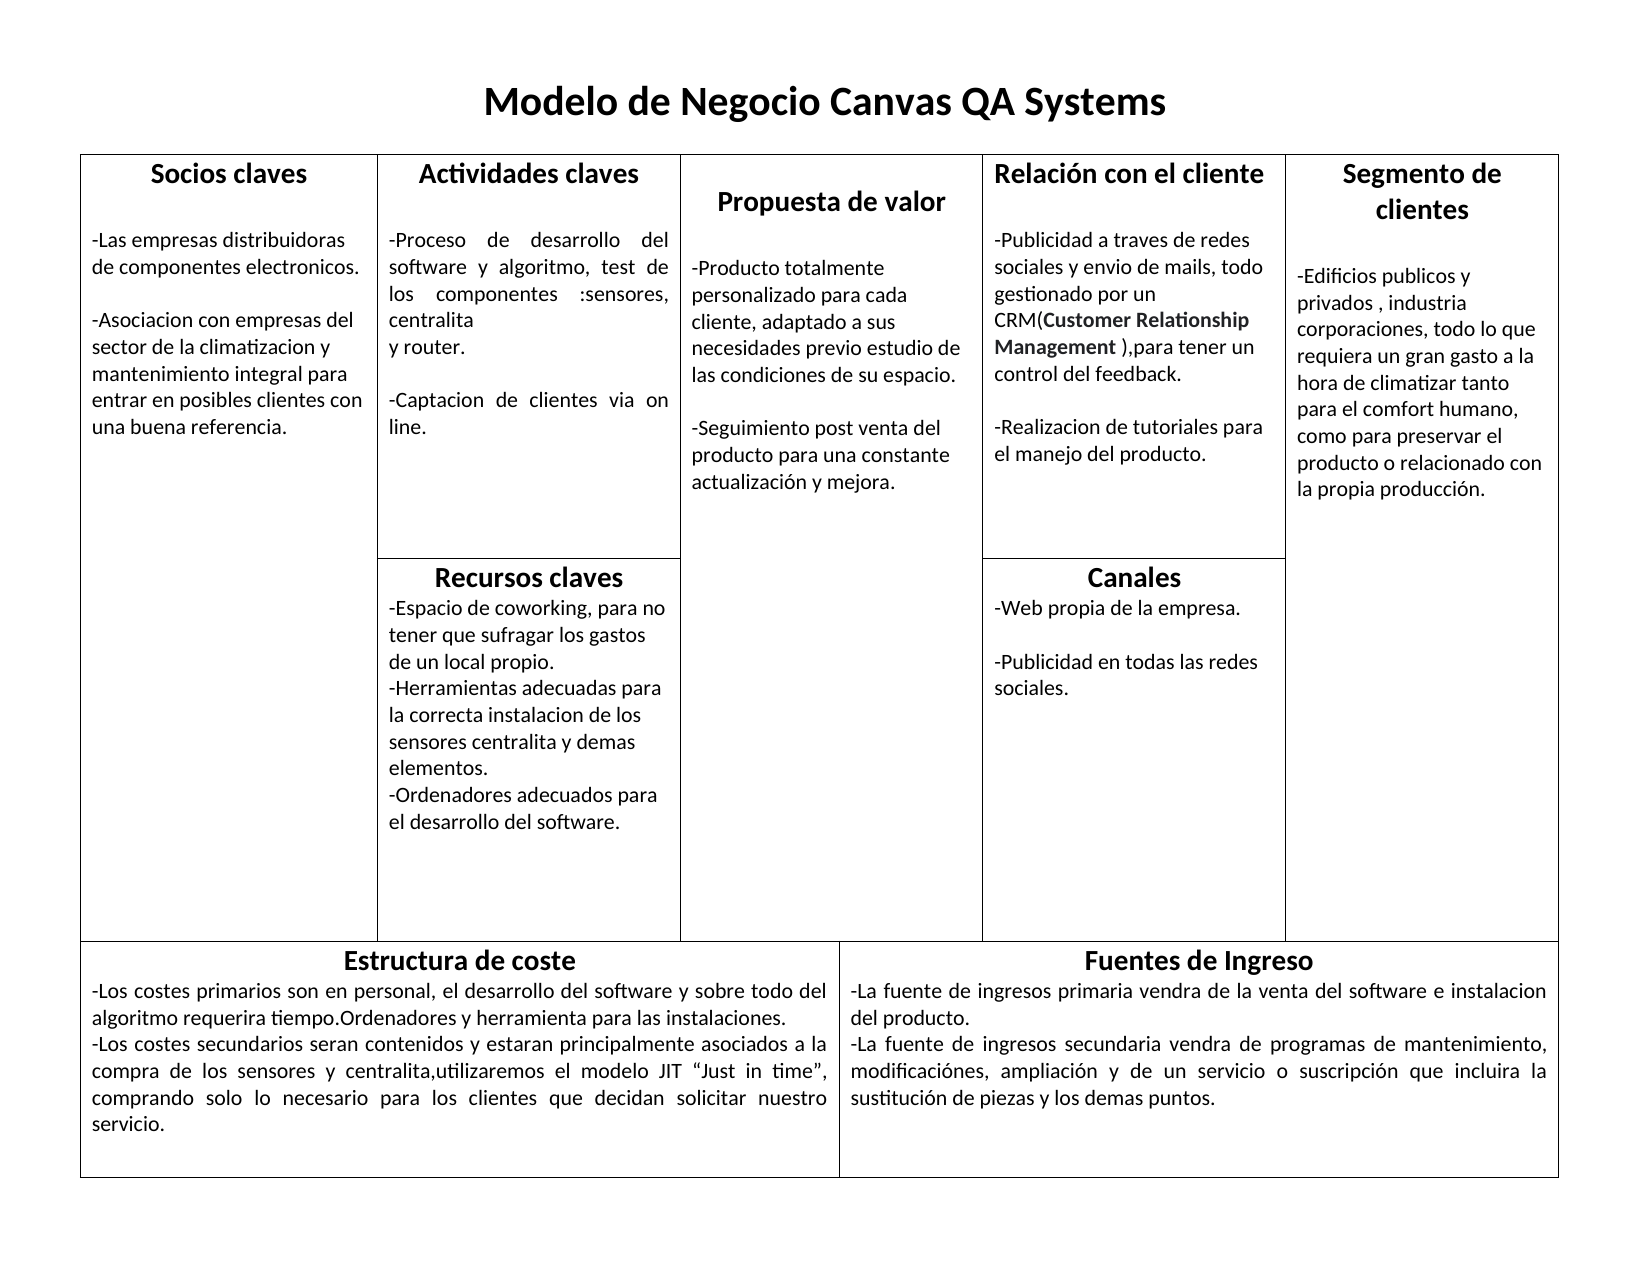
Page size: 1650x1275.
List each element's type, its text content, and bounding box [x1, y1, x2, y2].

table_cell Recursos claves -Espacio de coworking, para no tener que sufragar los gastos de un local propio. -Herramientas adecuadas para la correcta instalacion de los sensores centralita y demas elementos. -Ordenadores adecuados para el desarrollo del software. [378, 559, 680, 941]
table_header Relación con el cliente -Publicidad a traves de redes sociales y envio de mails, todo gestionado por un CRM(Customer Relationship Management ),para tener un control del feedback. -Realizacion de tutoriales para el manejo del producto. [983, 155, 1285, 558]
table_header Propuesta de valor -Producto totalmente personalizado para cada cliente, adaptado a sus necesidades previo estudio de las condiciones de su espacio. -Seguimiento post venta del producto para una constante actualización y mejora. [681, 155, 982, 941]
table_header Segmento de clientes -Edificios publicos y privados , industria corporaciones, todo lo que requiera un gran gasto a la hora de climatizar tanto para el comfort humano, como para preservar el producto o relacionado con la propia producción. [1286, 155, 1558, 941]
text Modelo de Negocio Canvas QA Systems [75, 75, 1575, 126]
table_cell Canales -Web propia de la empresa. -Publicidad en todas las redes sociales. [983, 559, 1285, 941]
table_header Actividades claves -Proceso de desarrollo del software y algoritmo, test de los componentes :sensores, centralita y router. -Captacion de clientes via on line. [378, 155, 680, 558]
table_cell Fuentes de Ingreso -La fuente de ingresos primaria vendra de la venta del software e instalacion del producto. -La fuente de ingresos secundaria vendra de programas de mantenimiento, modificaciónes, ampliación y de un servicio o suscripción que incluira la sustitución de piezas y los demas puntos. [840, 942, 1558, 1177]
table_header Socios claves -Las empresas distribuidoras de componentes electronicos. -Asociacion con empresas del sector de la climatizacion y mantenimiento integral para entrar en posibles clientes con una buena referencia. [81, 155, 377, 941]
table_cell Estructura de coste -Los costes primarios son en personal, el desarrollo del software y sobre todo del algoritmo requerira tiempo.Ordenadores y herramienta para las instalaciones. -Los costes secundarios seran contenidos y estaran principalmente asociados a la compra de los sensores y centralita,utilizaremos el modelo JIT “Just in time”, comprando solo lo necesario para los clientes que decidan solicitar nuestro servicio. [81, 942, 839, 1177]
